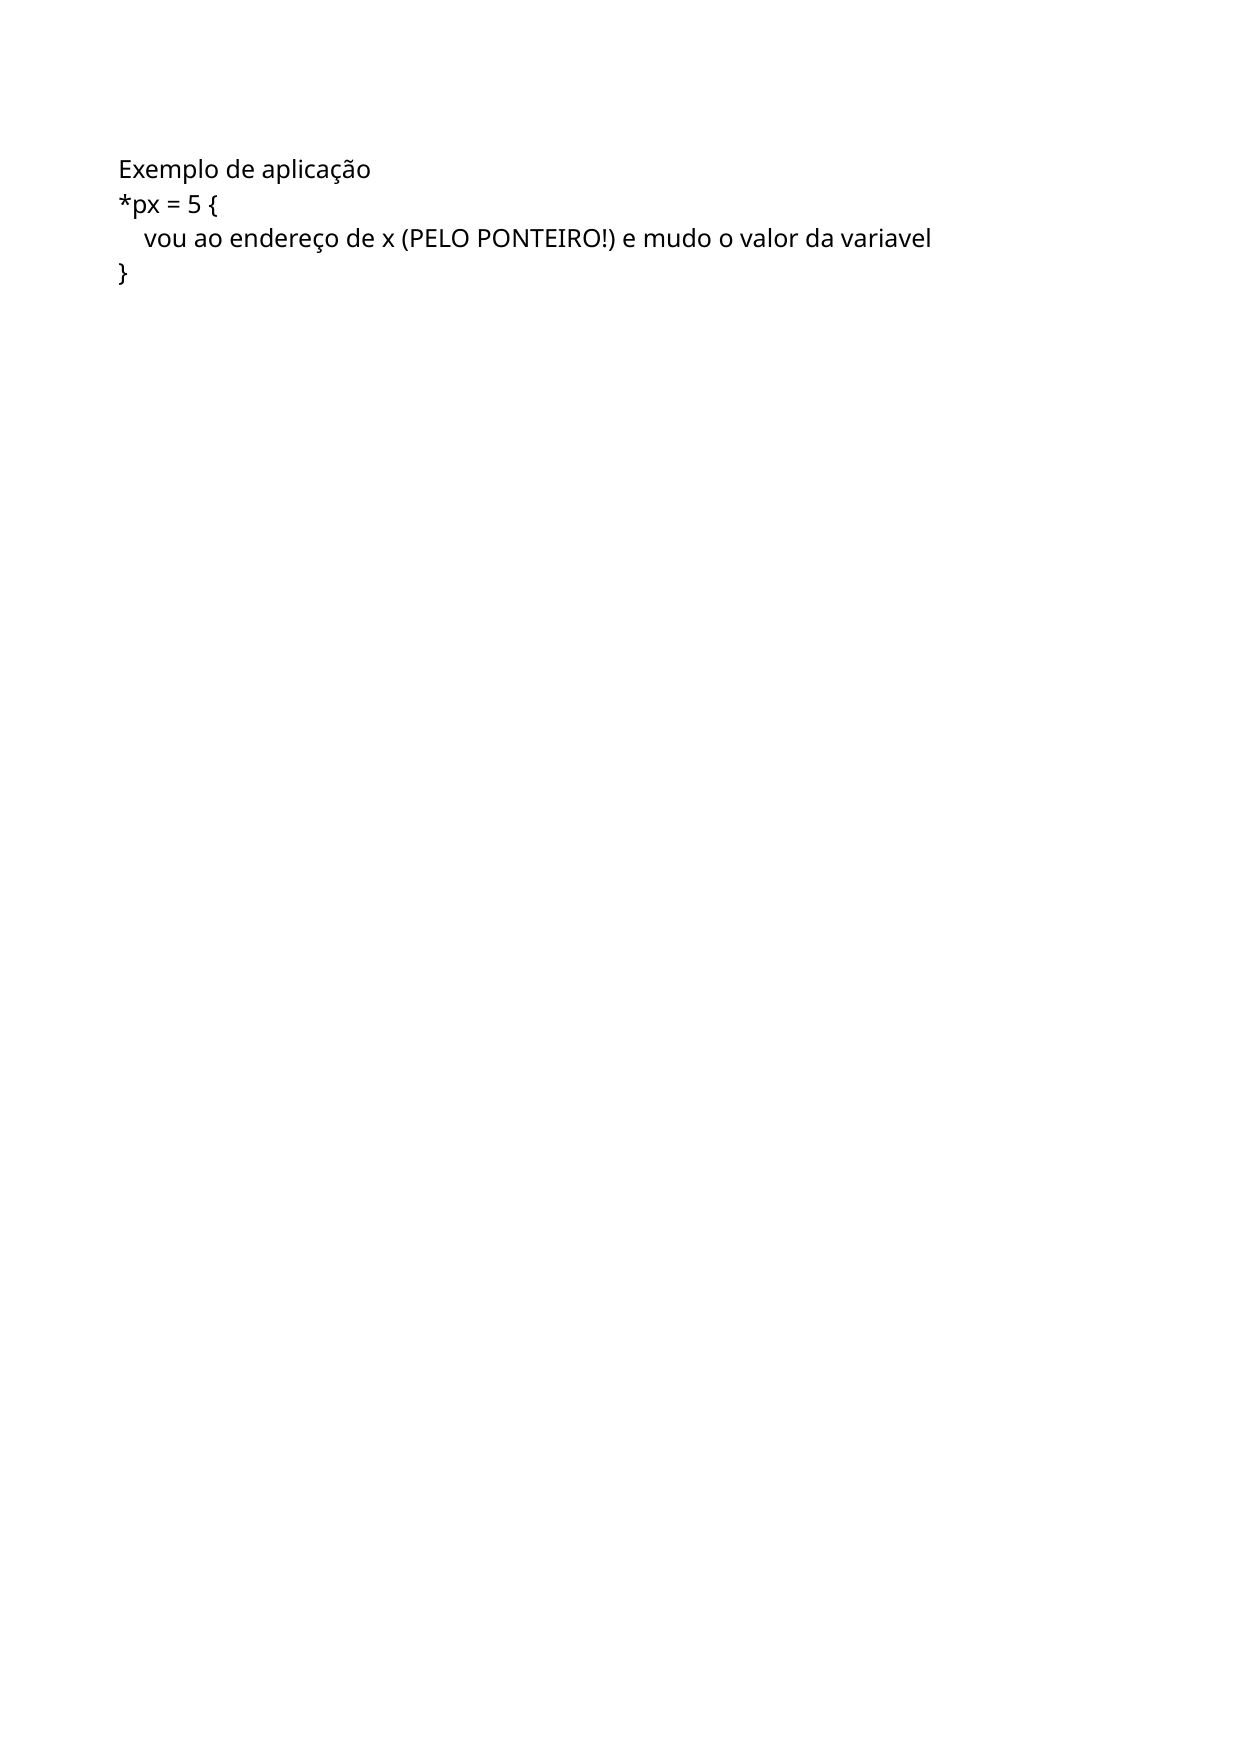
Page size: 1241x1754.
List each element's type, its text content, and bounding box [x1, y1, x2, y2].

text *px = 5 { [118, 186, 1122, 220]
text vou ao endereço de x (PELO PONTEIRO!) e mudo o valor da variavel [118, 220, 1122, 254]
text Exemplo de aplicação [118, 152, 1122, 186]
text } [118, 254, 1122, 288]
